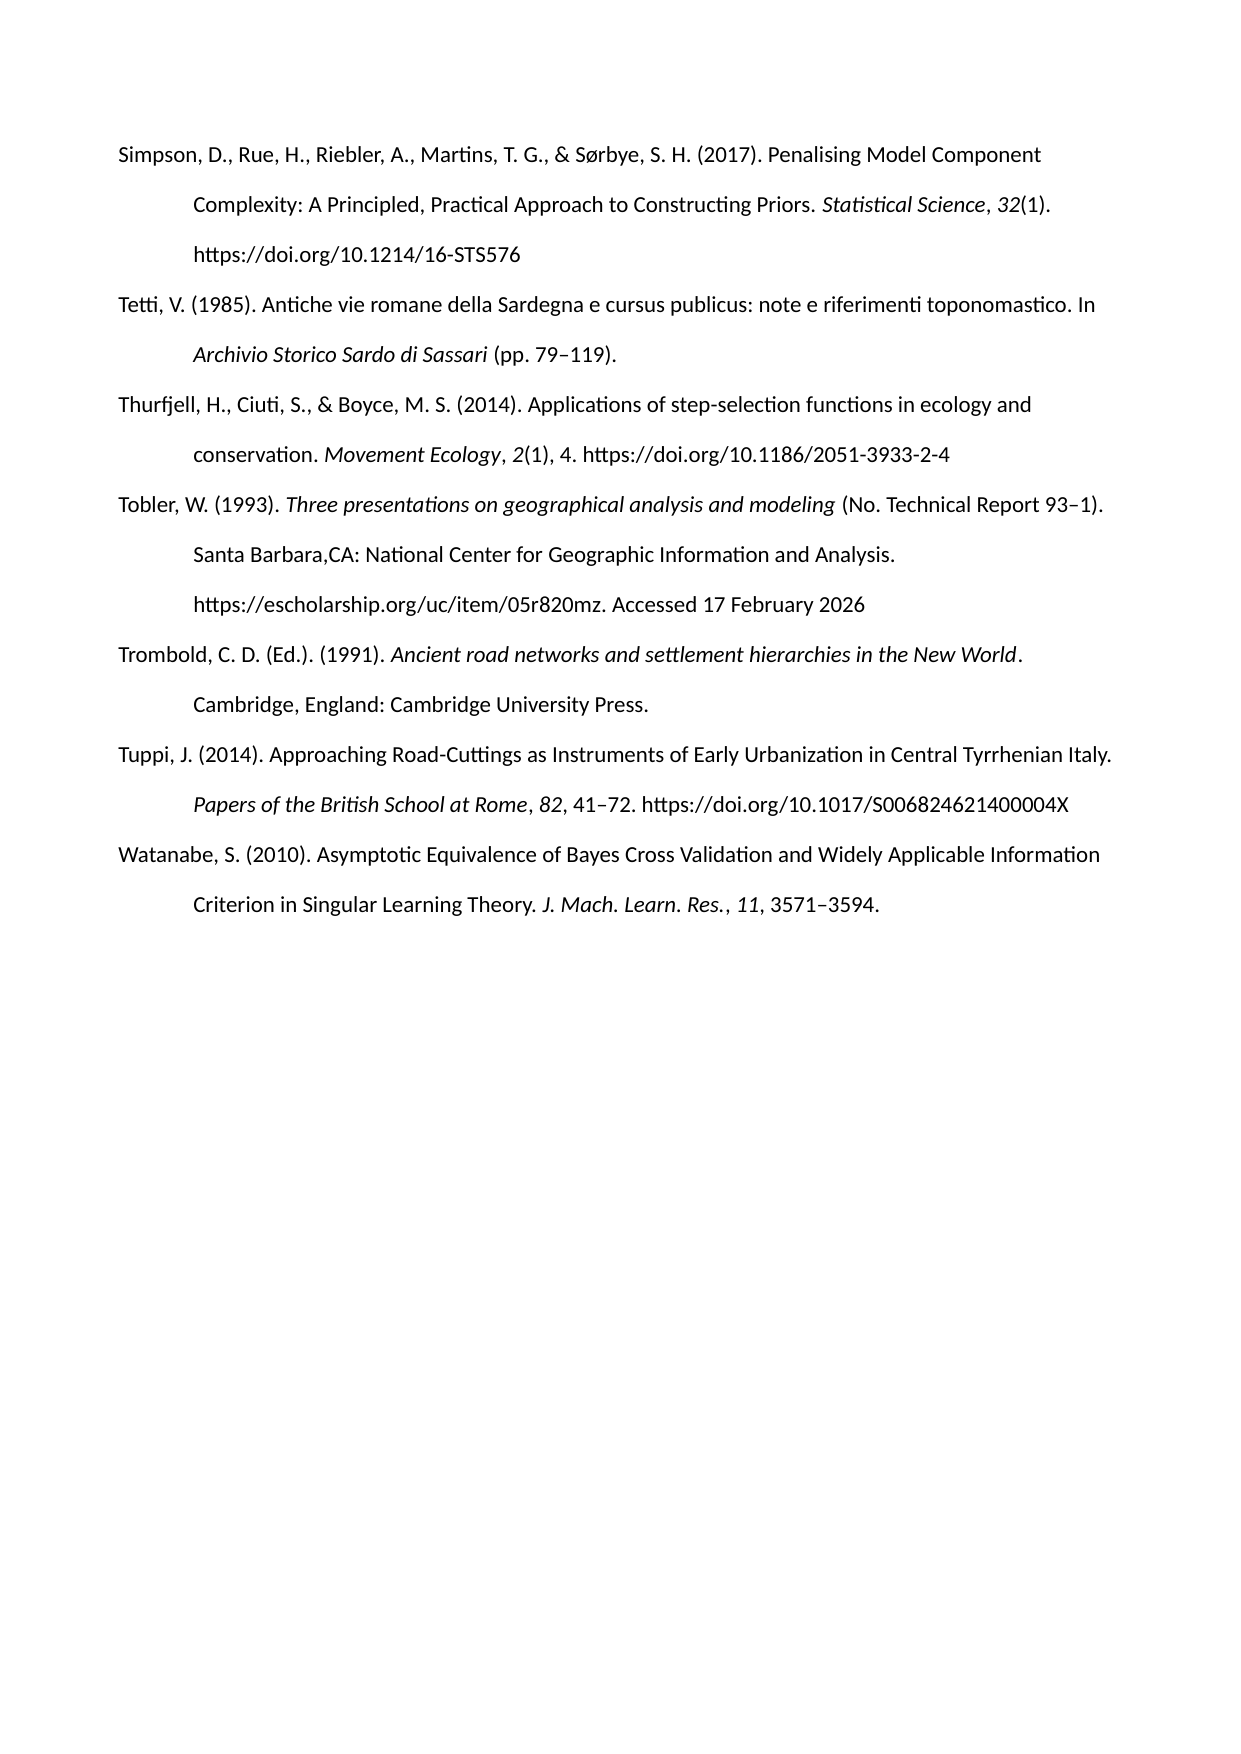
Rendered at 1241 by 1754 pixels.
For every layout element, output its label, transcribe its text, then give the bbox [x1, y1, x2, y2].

text Thurfjell, H., Ciuti, S., & Boyce, M. S. (2014). Applications of step-selection functions in ecology and conservation. Movement Ecology, 2(1), 4. https://doi.org/10.1186/2051-3933-2-4 [118, 368, 1122, 468]
text Watanabe, S. (2010). Asymptotic Equivalence of Bayes Cross Validation and Widely Applicable Information Criterion in Singular Learning Theory. J. Mach. Learn. Res., 11, 3571–3594. [118, 818, 1122, 918]
text Trombold, C. D. (Ed.). (1991). Ancient road networks and settlement hierarchies in the New World. Cambridge, England: Cambridge University Press. [118, 618, 1122, 718]
text Tetti, V. (1985). Antiche vie romane della Sardegna e cursus publicus: note e riferimenti toponomastico. In Archivio Storico Sardo di Sassari (pp. 79–119). [118, 268, 1122, 368]
text Simpson, D., Rue, H., Riebler, A., Martins, T. G., & Sørbye, S. H. (2017). Penalising Model Component Complexity: A Principled, Practical Approach to Constructing Priors. Statistical Science, 32(1). https://doi.org/10.1214/16-STS576 [118, 118, 1122, 268]
text Tobler, W. (1993). Three presentations on geographical analysis and modeling (No. Technical Report 93–1). Santa Barbara,CA: National Center for Geographic Information and Analysis. https://escholarship.org/uc/item/05r820mz. Accessed 17 February 2026 [118, 468, 1122, 618]
text Tuppi, J. (2014). Approaching Road-Cuttings as Instruments of Early Urbanization in Central Tyrrhenian Italy. Papers of the British School at Rome, 82, 41–72. https://doi.org/10.1017/S006824621400004X [118, 718, 1122, 818]
